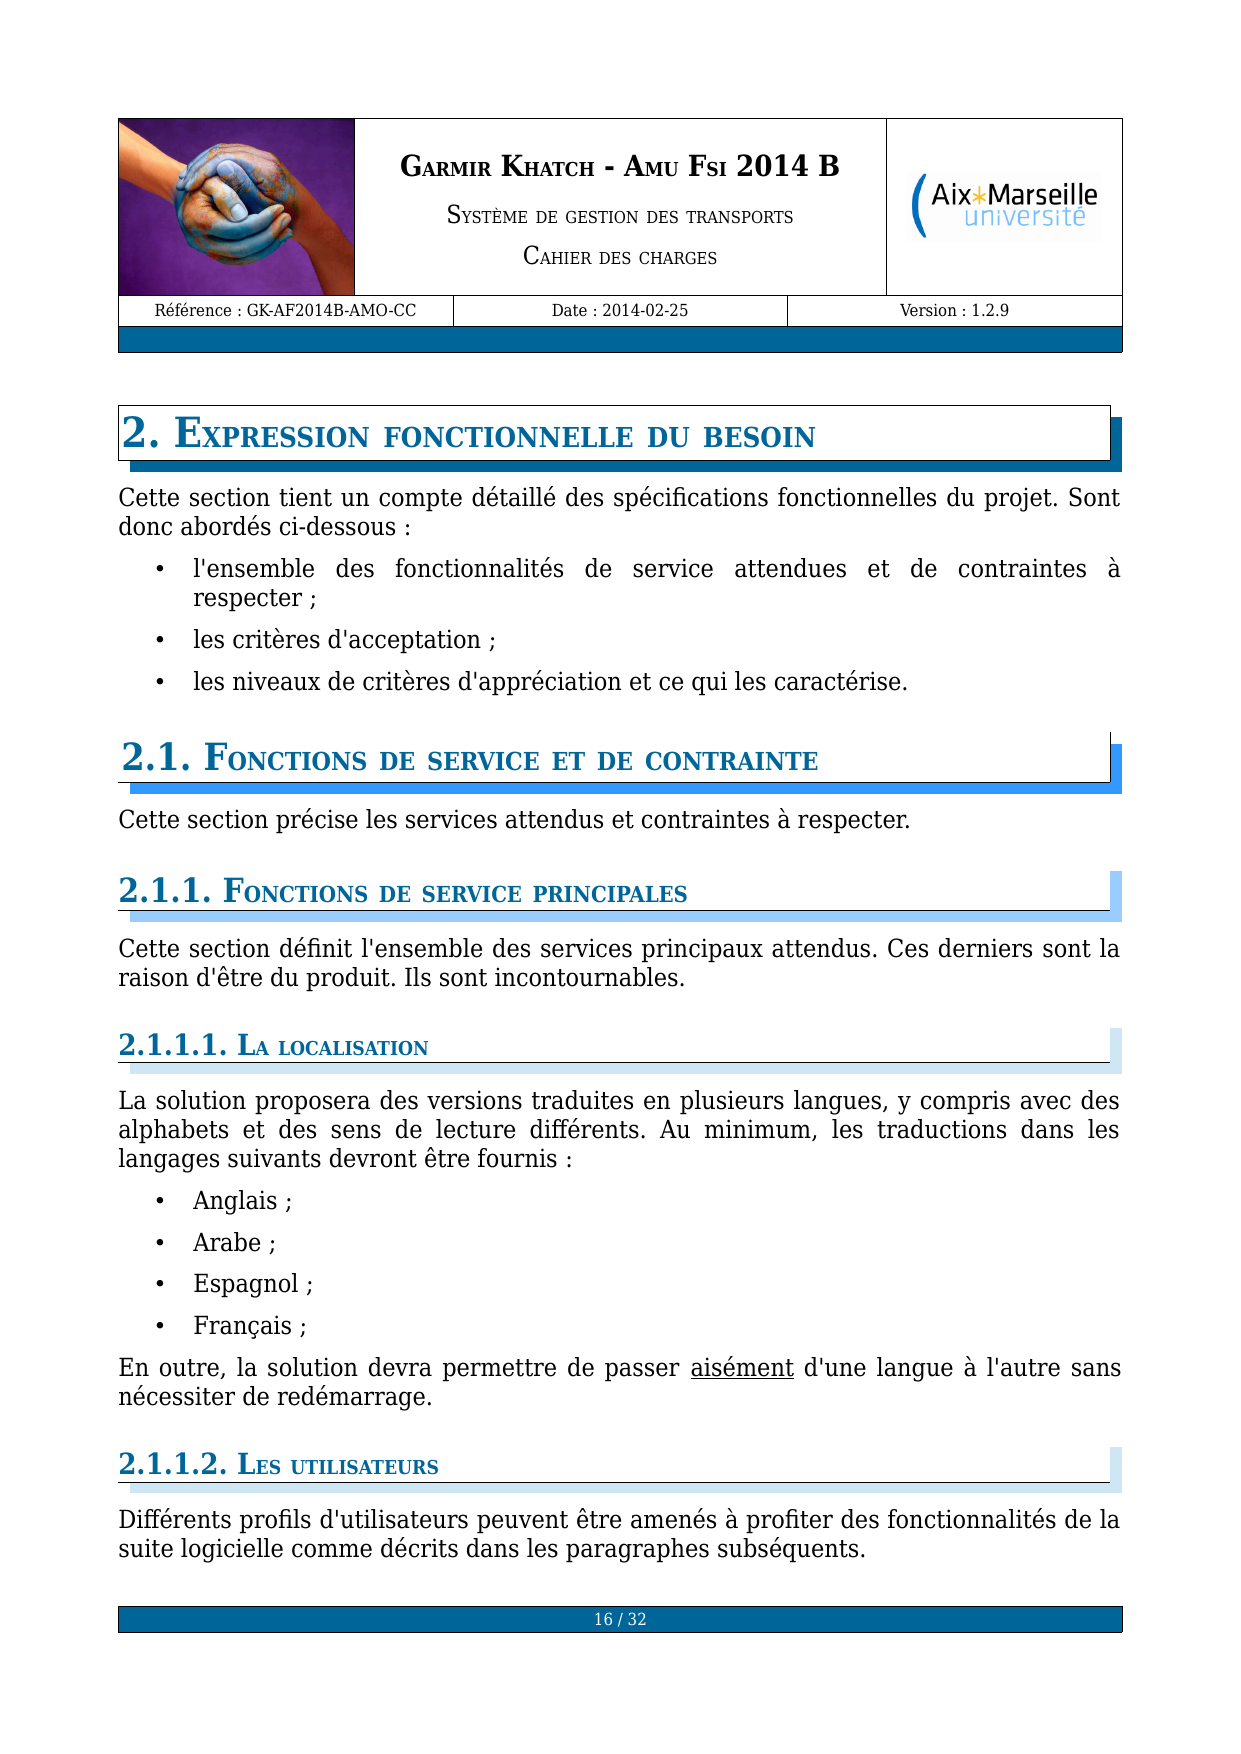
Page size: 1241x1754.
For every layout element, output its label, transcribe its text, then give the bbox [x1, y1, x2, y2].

list Français ; [156, 1311, 1122, 1340]
list Anglais ; [156, 1186, 1122, 1215]
text La solution proposera des versions traduites en plusieurs langues, y compris avec des alphabets et des sens de lecture différents. Au minimum, les traductions dans les langages suivants devront être fournis : [118, 1086, 1122, 1174]
subtitle Fonctions de service principales [118, 871, 1110, 910]
subtitle Fonctions de service et de contrainte [118, 732, 1110, 782]
subtitle Expression fonctionnelle du besoin [119, 406, 1110, 460]
text Différents profils d'utilisateurs peuvent être amenés à profiter des fonctionnalités de la suite logicielle comme décrits dans les paragraphes subséquents. [118, 1505, 1122, 1563]
text Cette section précise les services attendus et contraintes à respecter. [118, 806, 1122, 835]
list Arabe ; [156, 1228, 1122, 1257]
list Espagnol ; [156, 1269, 1122, 1299]
picture [887, 126, 1122, 288]
subtitle La localisation [118, 1028, 1110, 1062]
text Cette section tient un compte détaillé des spécifications fonctionnelles du projet. Sont donc abordés ci-dessous : [118, 483, 1122, 542]
list l'ensemble des fonctionnalités de service attendues et de contraintes à respecter ; [156, 554, 1122, 613]
subtitle Les utilisateurs [118, 1447, 1110, 1482]
text Cette section définit l'ensemble des services principaux attendus. Ces derniers sont la raison d'être du produit. Ils sont incontournables. [118, 934, 1122, 992]
picture [119, 119, 354, 295]
list les critères d'acceptation ; [156, 625, 1122, 654]
list les niveaux de critères d'appréciation et ce qui les caractérise. [156, 667, 1122, 696]
text En outre, la solution devra permettre de passer aisément d'une langue à l'autre sans nécessiter de redémarrage. [118, 1353, 1122, 1411]
